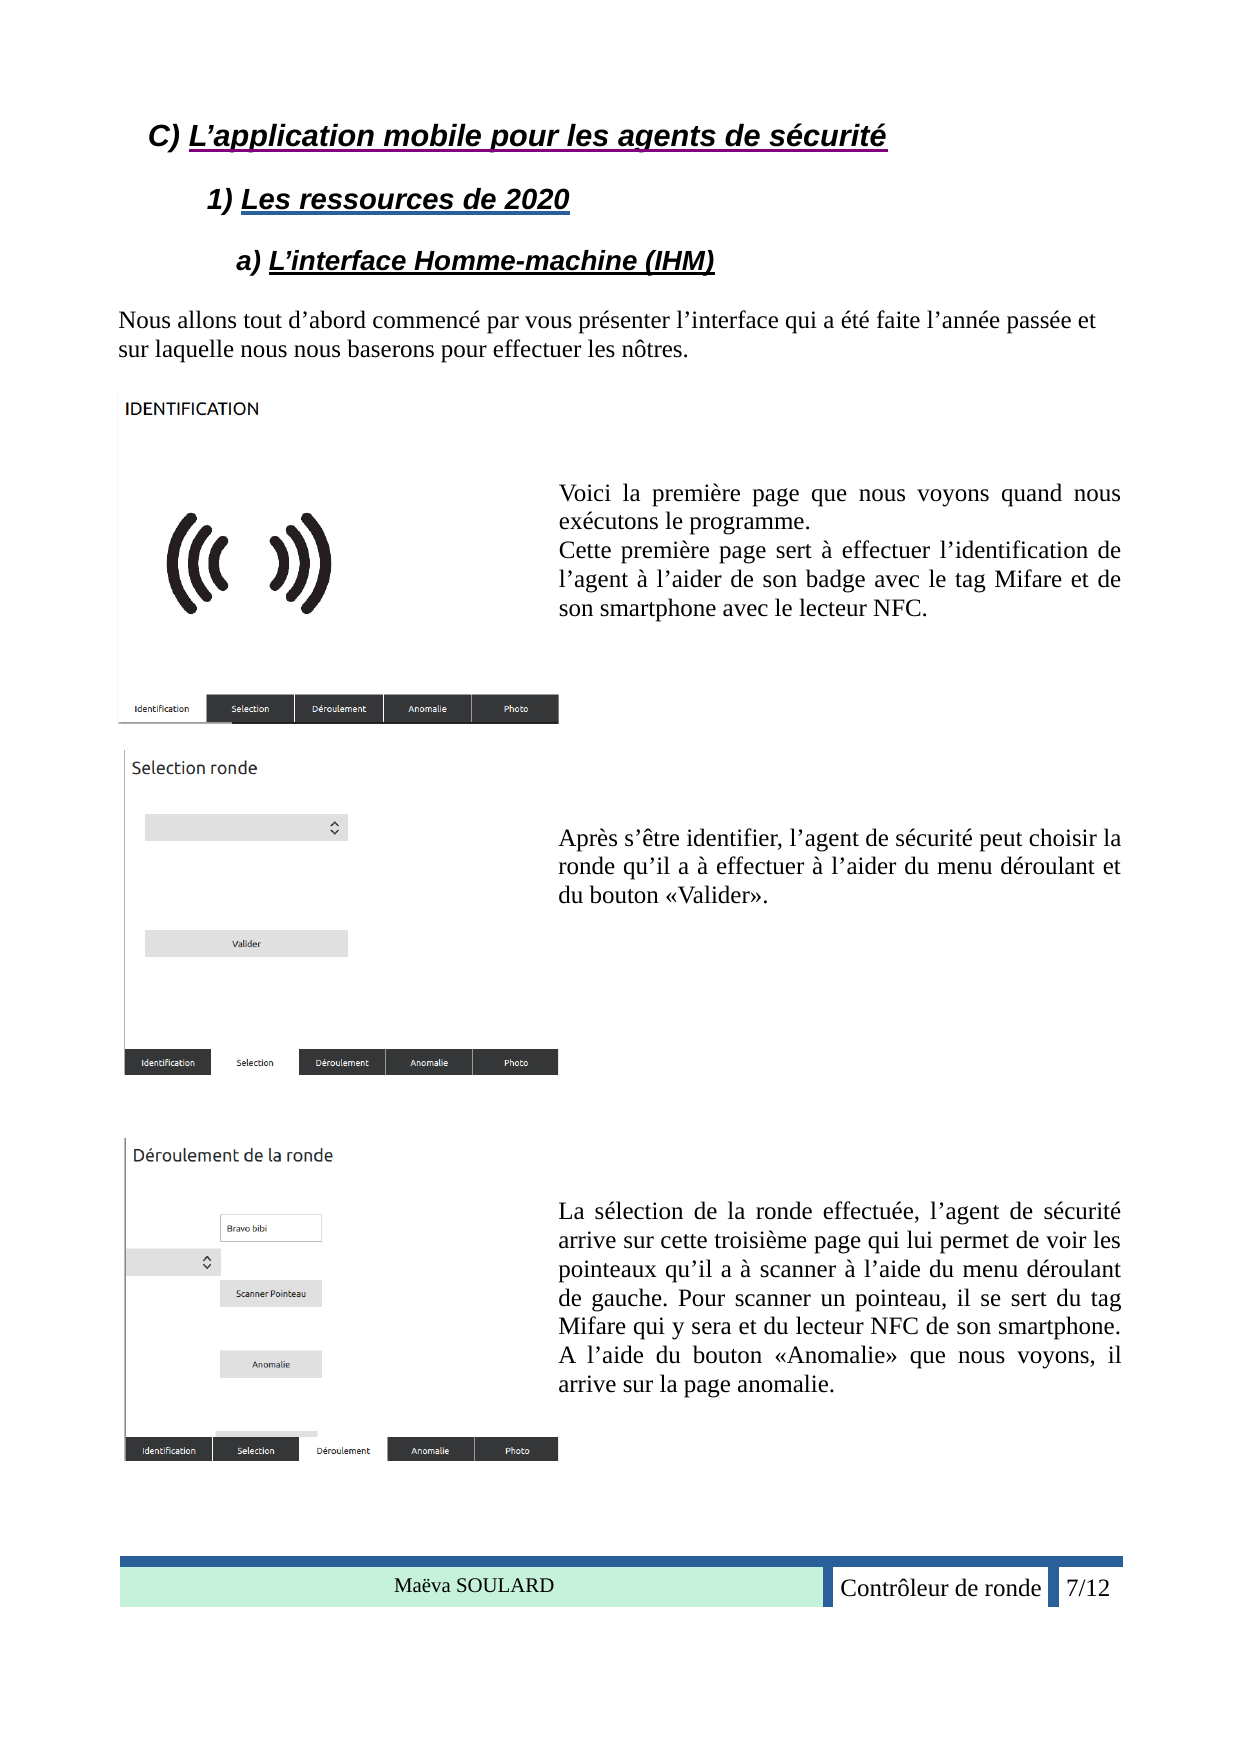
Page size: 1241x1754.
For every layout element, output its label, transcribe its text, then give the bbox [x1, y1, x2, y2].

subtitle L’application mobile pour les agents de sécurité [118, 118, 1122, 153]
subtitle L’interface Homme-machine (IHM) [118, 244, 1122, 276]
text La sélection de la ronde effectuée, l’agent de sécurité arrive sur cette troisième page qui lui permet de voir les pointeaux qu’il a à scanner à l’aide du menu déroulant de gauche. Pour scanner un pointeau, il se sert du tag Mifare qui y sera et du lecteur NFC de son smartphone. A l’aide du bouton «Anomalie» que nous voyons, il arrive sur la page anomalie. [559, 1196, 1122, 1398]
picture [124, 750, 559, 1075]
picture [124, 1138, 559, 1461]
text Nous allons tout d’abord commencé par vous présenter l’interface qui a été faite l’année passée et sur laquelle nous nous baserons pour effectuer les nôtres. [118, 305, 1122, 363]
text Voici la première page que nous voyons quand nous exécutons le programme. [559, 478, 1122, 535]
text Après s’être identifier, l’agent de sécurité peut choisir la ronde qu’il a à effectuer à l’aider du menu déroulant et du bouton «Valider». [559, 823, 1122, 909]
text Cette première page sert à effectuer l’identification de l’agent à l’aider de son badge avec le tag Mifare et de son smartphone avec le lecteur NFC. [559, 535, 1122, 621]
subtitle Les ressources de 2020 [118, 182, 1122, 216]
picture [117, 391, 559, 724]
